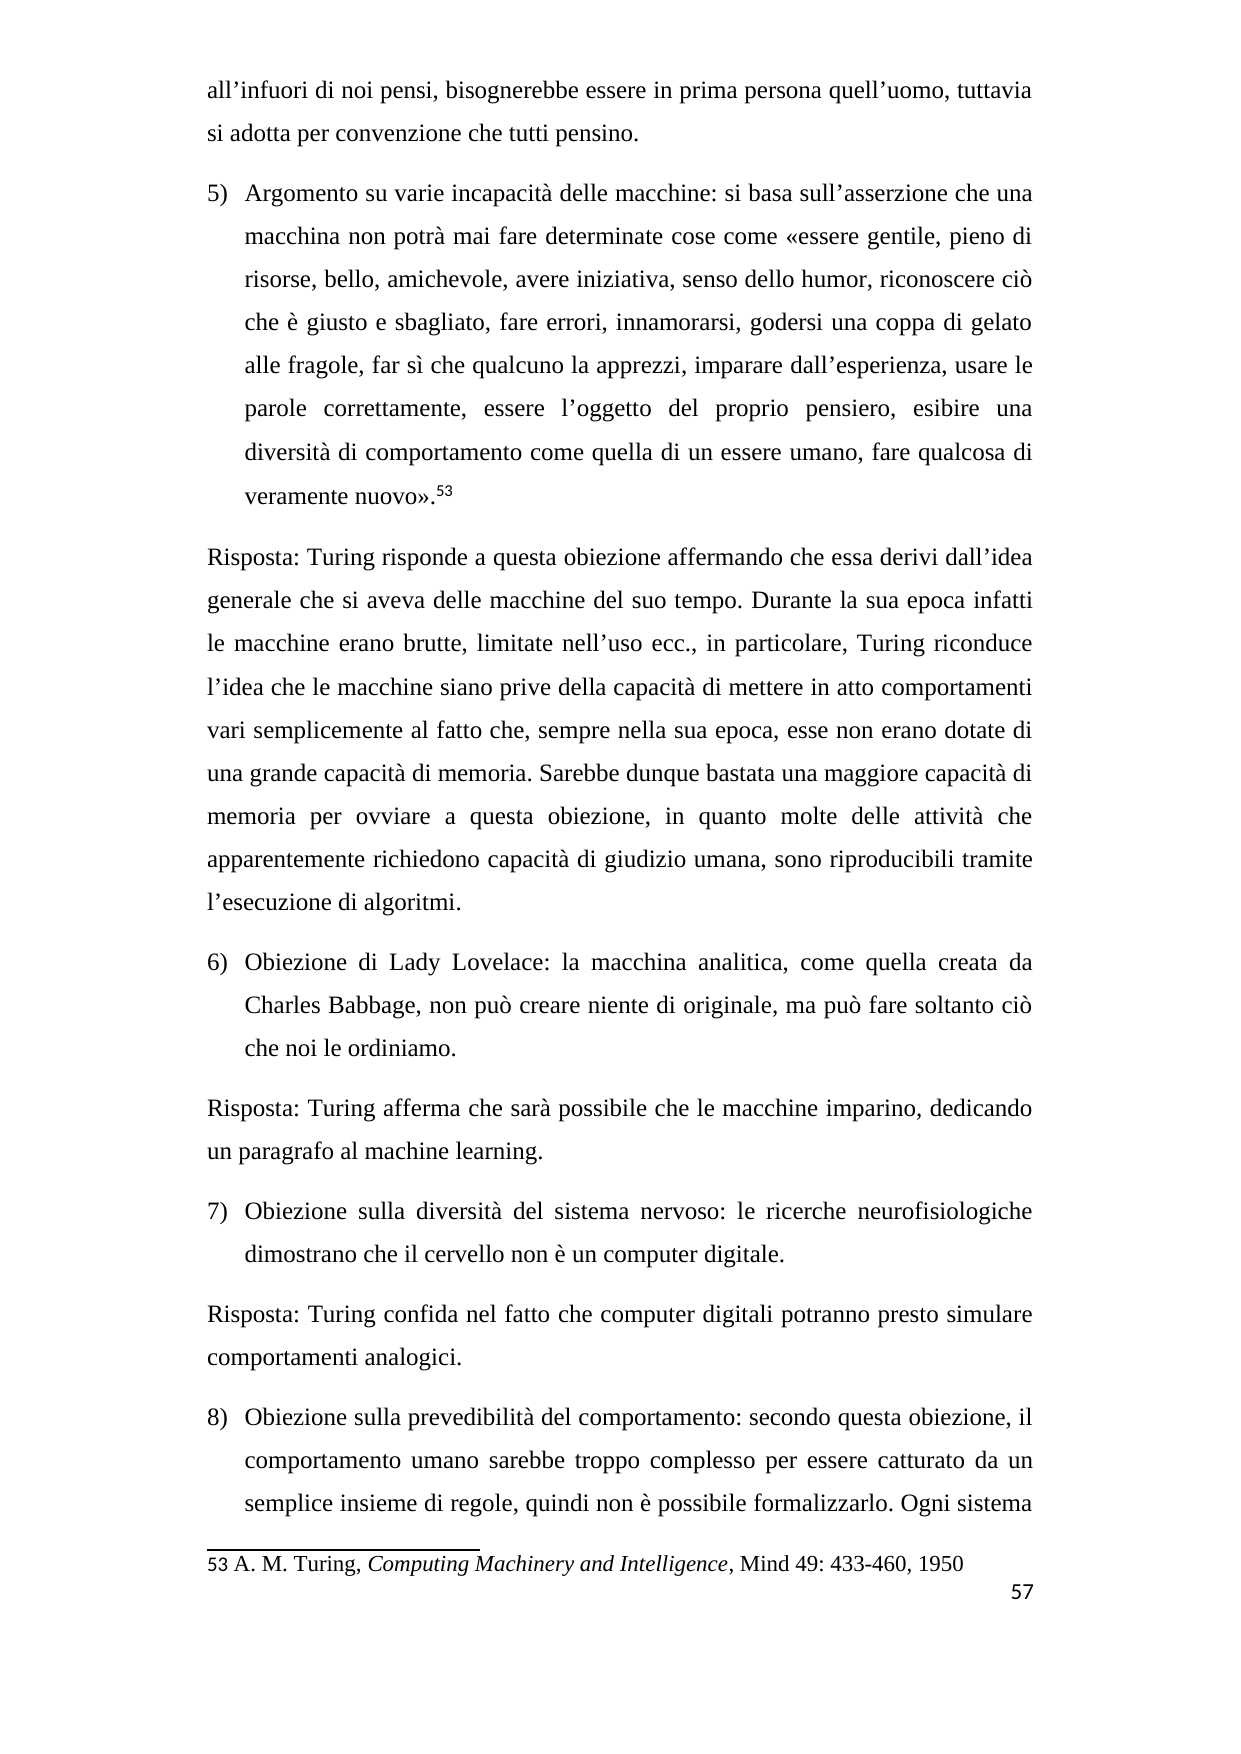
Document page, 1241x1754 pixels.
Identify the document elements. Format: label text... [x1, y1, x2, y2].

text all’infuori di noi pensi, bisognerebbe essere in prima persona quell’uomo, tuttavia si adotta per convenzione che tutti pensino. [207, 75, 1033, 147]
list Obiezione sulla prevedibilità del comportamento: secondo questa obiezione, il comportamento umano sarebbe troppo complesso per essere catturato da un semplice insieme di regole, quindi non è possibile formalizzarlo. Ogni sistema [207, 1402, 1033, 1517]
list A. M. Turing, Computing Machinery and Intelligence, Mind 49: 433-460, 1950 [207, 1550, 1033, 1577]
text Risposta: Turing afferma che sarà possibile che le macchine imparino, dedicando un paragrafo al machine learning. [207, 1093, 1033, 1165]
list Obiezione sulla diversità del sistema nervoso: le ricerche neurofisiologiche dimostrano che il cervello non è un computer digitale. [207, 1196, 1033, 1268]
text Risposta: Turing confida nel fatto che computer digitali potranno presto simulare comportamenti analogici. [207, 1299, 1033, 1371]
text Risposta: Turing risponde a questa obiezione affermando che essa derivi dall’idea generale che si aveva delle macchine del suo tempo. Durante la sua epoca infatti le macchine erano brutte, limitate nell’uso ecc., in particolare, Turing riconduce l’idea che le macchine siano prive della capacità di mettere in atto comportamenti vari semplicemente al fatto che, sempre nella sua epoca, esse non erano dotate di una grande capacità di memoria. Sarebbe dunque bastata una maggiore capacità di memoria per ovviare a questa obiezione, in quanto molte delle attività che apparentemente richiedono capacità di giudizio umana, sono riproducibili tramite l’esecuzione di algoritmi. [207, 542, 1033, 916]
list Obiezione di Lady Lovelace: la macchina analitica, come quella creata da Charles Babbage, non può creare niente di originale, ma può fare soltanto ciò che noi le ordiniamo. [207, 947, 1033, 1062]
list Argomento su varie incapacità delle macchine: si basa sull’asserzione che una macchina non potrà mai fare determinate cose come «essere gentile, pieno di risorse, bello, amichevole, avere iniziativa, senso dello humor, riconoscere ciò che è giusto e sbagliato, fare errori, innamorarsi, godersi una coppa di gelato alle fragole, far sì che qualcuno la apprezzi, imparare dall’esperienza, usare le parole correttamente, essere l’oggetto del proprio pensiero, esibire una diversità di comportamento come quella di un essere umano, fare qualcosa di veramente nuovo». [207, 178, 1033, 510]
